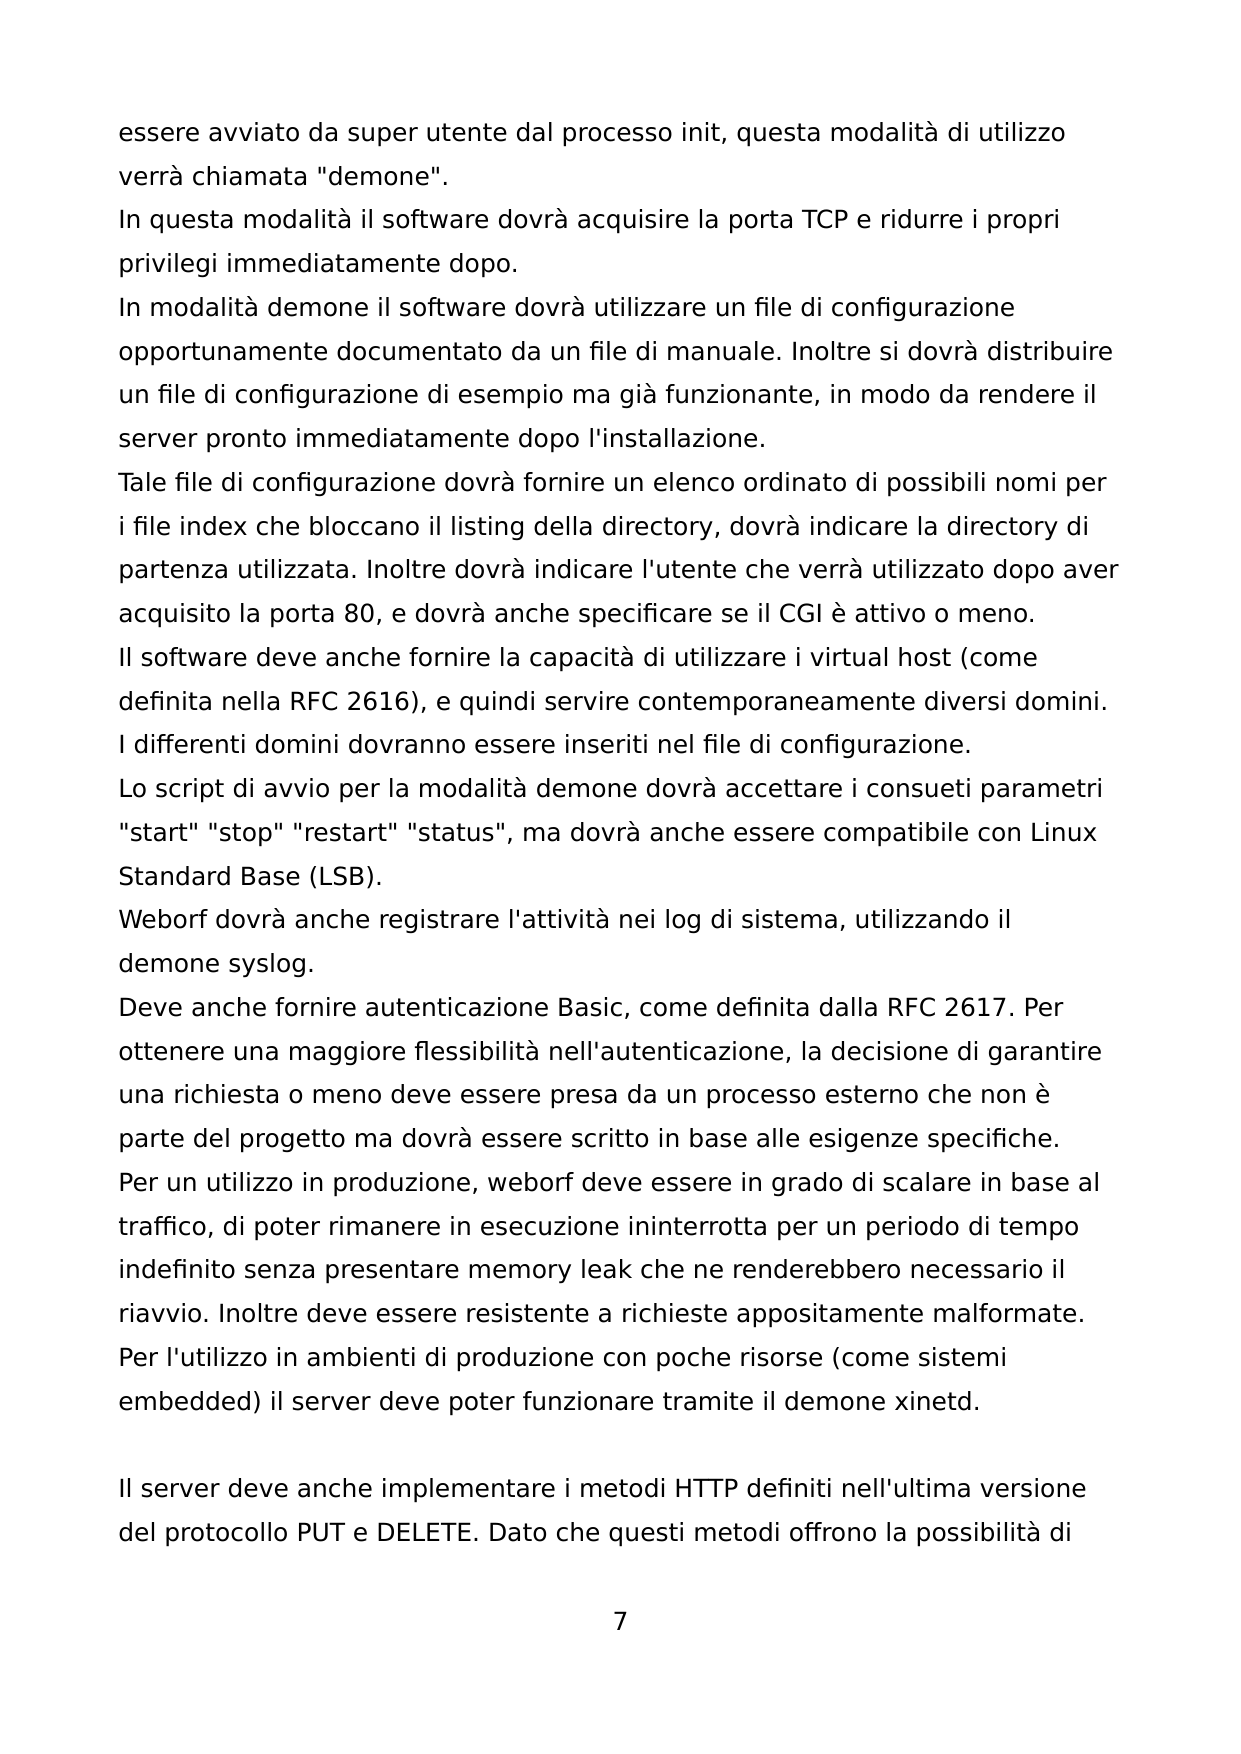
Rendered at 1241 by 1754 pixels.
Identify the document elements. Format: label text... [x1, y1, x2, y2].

text Per l'utilizzo in ambienti di produzione con poche risorse (come sistemi embedded) il server deve poter funzionare tramite il demone xinetd. [118, 1343, 1122, 1416]
text In questa modalità il software dovrà acquisire la porta TCP e ridurre i propri privilegi immediatamente dopo. [118, 206, 1122, 278]
text Weborf dovrà anche registrare l'attività nei log di sistema, utilizzando il demone syslog. [118, 906, 1122, 978]
text Tale file di configurazione dovrà fornire un elenco ordinato di possibili nomi per i file index che bloccano il listing della directory, dovrà indicare la directory di partenza utilizzata. Inoltre dovrà indicare l'utente che verrà utilizzato dopo aver acquisito la porta 80, e dovrà anche specificare se il CGI è attivo o meno. [118, 468, 1122, 628]
text Deve anche fornire autenticazione Basic, come definita dalla RFC 2617. Per ottenere una maggiore flessibilità nell'autenticazione, la decisione di garantire una richiesta o meno deve essere presa da un processo esterno che non è parte del progetto ma dovrà essere scritto in base alle esigenze specifiche. [118, 993, 1122, 1153]
text Lo script di avvio per la modalità demone dovrà accettare i consueti parametri "start" "stop" "restart" "status", ma dovrà anche essere compatibile con Linux Standard Base (LSB). [118, 774, 1122, 891]
text Il server deve anche implementare i metodi HTTP definiti nell'ultima versione del protocollo PUT e DELETE. Dato che questi metodi offrono la possibilità di [118, 1474, 1122, 1547]
text Per un utilizzo in produzione, weborf deve essere in grado di scalare in base al traffico, di poter rimanere in esecuzione ininterrotta per un periodo di tempo indefinito senza presentare memory leak che ne renderebbero necessario il riavvio. Inoltre deve essere resistente a richieste appositamente malformate. [118, 1168, 1122, 1328]
text Il software deve anche fornire la capacità di utilizzare i virtual host (come definita nella RFC 2616), e quindi servire contemporaneamente diversi domini. I differenti domini dovranno essere inseriti nel file di configurazione. [118, 643, 1122, 760]
text essere avviato da super utente dal processo init, questa modalità di utilizzo verrà chiamata "demone". [118, 118, 1122, 191]
text In modalità demone il software dovrà utilizzare un file di configurazione opportunamente documentato da un file di manuale. Inoltre si dovrà distribuire un file di configurazione di esempio ma già funzionante, in modo da rendere il server pronto immediatamente dopo l'installazione. [118, 293, 1122, 453]
